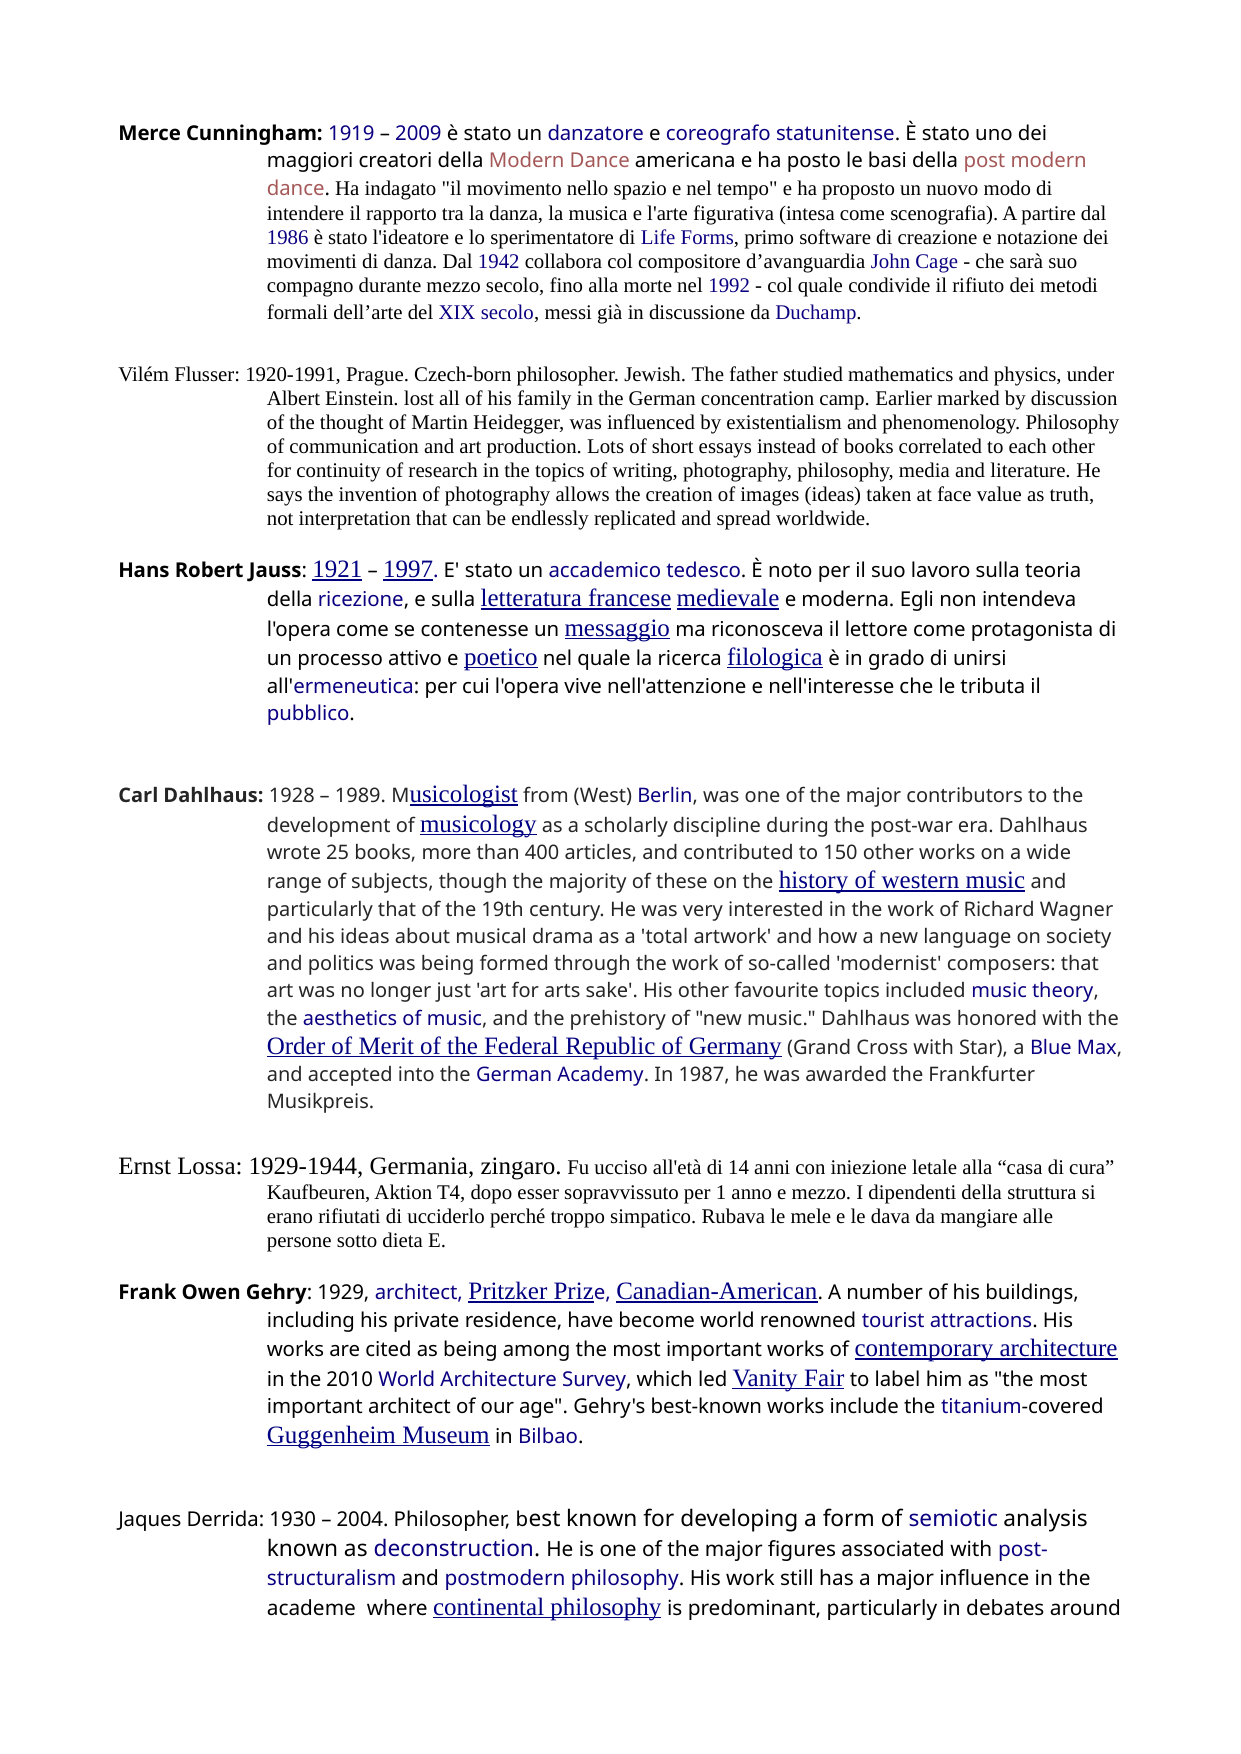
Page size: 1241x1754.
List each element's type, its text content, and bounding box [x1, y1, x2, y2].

text Frank Owen Gehry: 1929, architect, Pritzker Prize, Canadian-American. A number of his buildings, including his private residence, have become world renowned tourist attractions. His works are cited as being among the most important works of contemporary architecture in the 2010 World Architecture Survey, which led Vanity Fair to label him as "the most important architect of our age". Gehry's best-known works include the titanium-covered Guggenheim Museum in Bilbao. [118, 1276, 1122, 1449]
text Hans Robert Jauss: 1921 – 1997. E' stato un accademico tedesco. È noto per il suo lavoro sulla teoria della ricezione, e sulla letteratura francese medievale e moderna. Egli non intendeva l'opera come se contenesse un messaggio ma riconosceva il lettore come protagonista di un processo attivo e poetico nel quale la ricerca filologica è in grado di unirsi all'ermeneutica: per cui l'opera vive nell'attenzione e nell'interesse che le tributa il pubblico. [118, 554, 1122, 727]
text Carl Dahlhaus: 1928 – 1989. Musicologist from (West) Berlin, was one of the major contributors to the development of musicology as a scholarly discipline during the post-war era. Dahlhaus wrote 25 books, more than 400 articles, and contributed to 150 other works on a wide range of subjects, though the majority of these on the history of western music and particularly that of the 19th century. He was very interested in the work of Richard Wagner and his ideas about musical drama as a 'total artwork' and how a new language on society and politics was being formed through the work of so-called 'modernist' composers: that art was no longer just 'art for arts sake'. His other favourite topics included music theory, the aesthetics of music, and the prehistory of "new music." Dahlhaus was honored with the Order of Merit of the Federal Republic of Germany (Grand Cross with Star), a Blue Max, and accepted into the German Academy. In 1987, he was awarded the Frankfurter Musikpreis. [118, 779, 1122, 1115]
text Merce Cunningham: 1919 – 2009 è stato un danzatore e coreografo statunitense. È stato uno dei maggiori creatori della Modern Dance americana e ha posto le basi della post modern dance. Ha indagato "il movimento nello spazio e nel tempo" e ha proposto un nuovo modo di intendere il rapporto tra la danza, la musica e l'arte figurativa (intesa come scenografia). A partire dal 1986 è stato l'ideatore e lo sperimentatore di Life Forms, primo software di creazione e notazione dei movimenti di danza. Dal 1942 collabora col compositore d’avanguardia John Cage - che sarà suo compagno durante mezzo secolo, fino alla morte nel 1992 - col quale condivide il rifiuto dei metodi formali dell’arte del XIX secolo, messi già in discussione da Duchamp. [118, 118, 1122, 325]
text Vilém Flusser: 1920-1991, Prague. Czech-born philosopher. Jewish. The father studied mathematics and physics, under Albert Einstein. lost all of his family in the German concentration camp. Earlier marked by discussion of the thought of Martin Heidegger, was influenced by existentialism and phenomenology. Philosophy of communication and art production. Lots of short essays instead of books correlated to each other for continuity of research in the topics of writing, photography, philosophy, media and literature. He says the invention of photography allows the creation of images (ideas) taken at face value as truth, not interpretation that can be endlessly replicated and spread worldwide. [118, 362, 1122, 530]
text Jaques Derrida: 1930 – 2004. Philosopher, best known for developing a form of semiotic analysis known as deconstruction. He is one of the major figures associated with post-structuralism and postmodern philosophy. His work still has a major influence in the academe where continental philosophy is predominant, particularly in debates around [118, 1502, 1122, 1621]
text Ernst Lossa: 1929-1944, Germania, zingaro. Fu ucciso all'età di 14 anni con iniezione letale alla “casa di cura” Kaufbeuren, Aktion T4, dopo esser sopravvissuto per 1 anno e mezzo. I dipendenti della struttura si erano rifiutati di ucciderlo perché troppo simpatico. Rubava le mele e le dava da mangiare alle persone sotto dieta E. [118, 1151, 1122, 1252]
